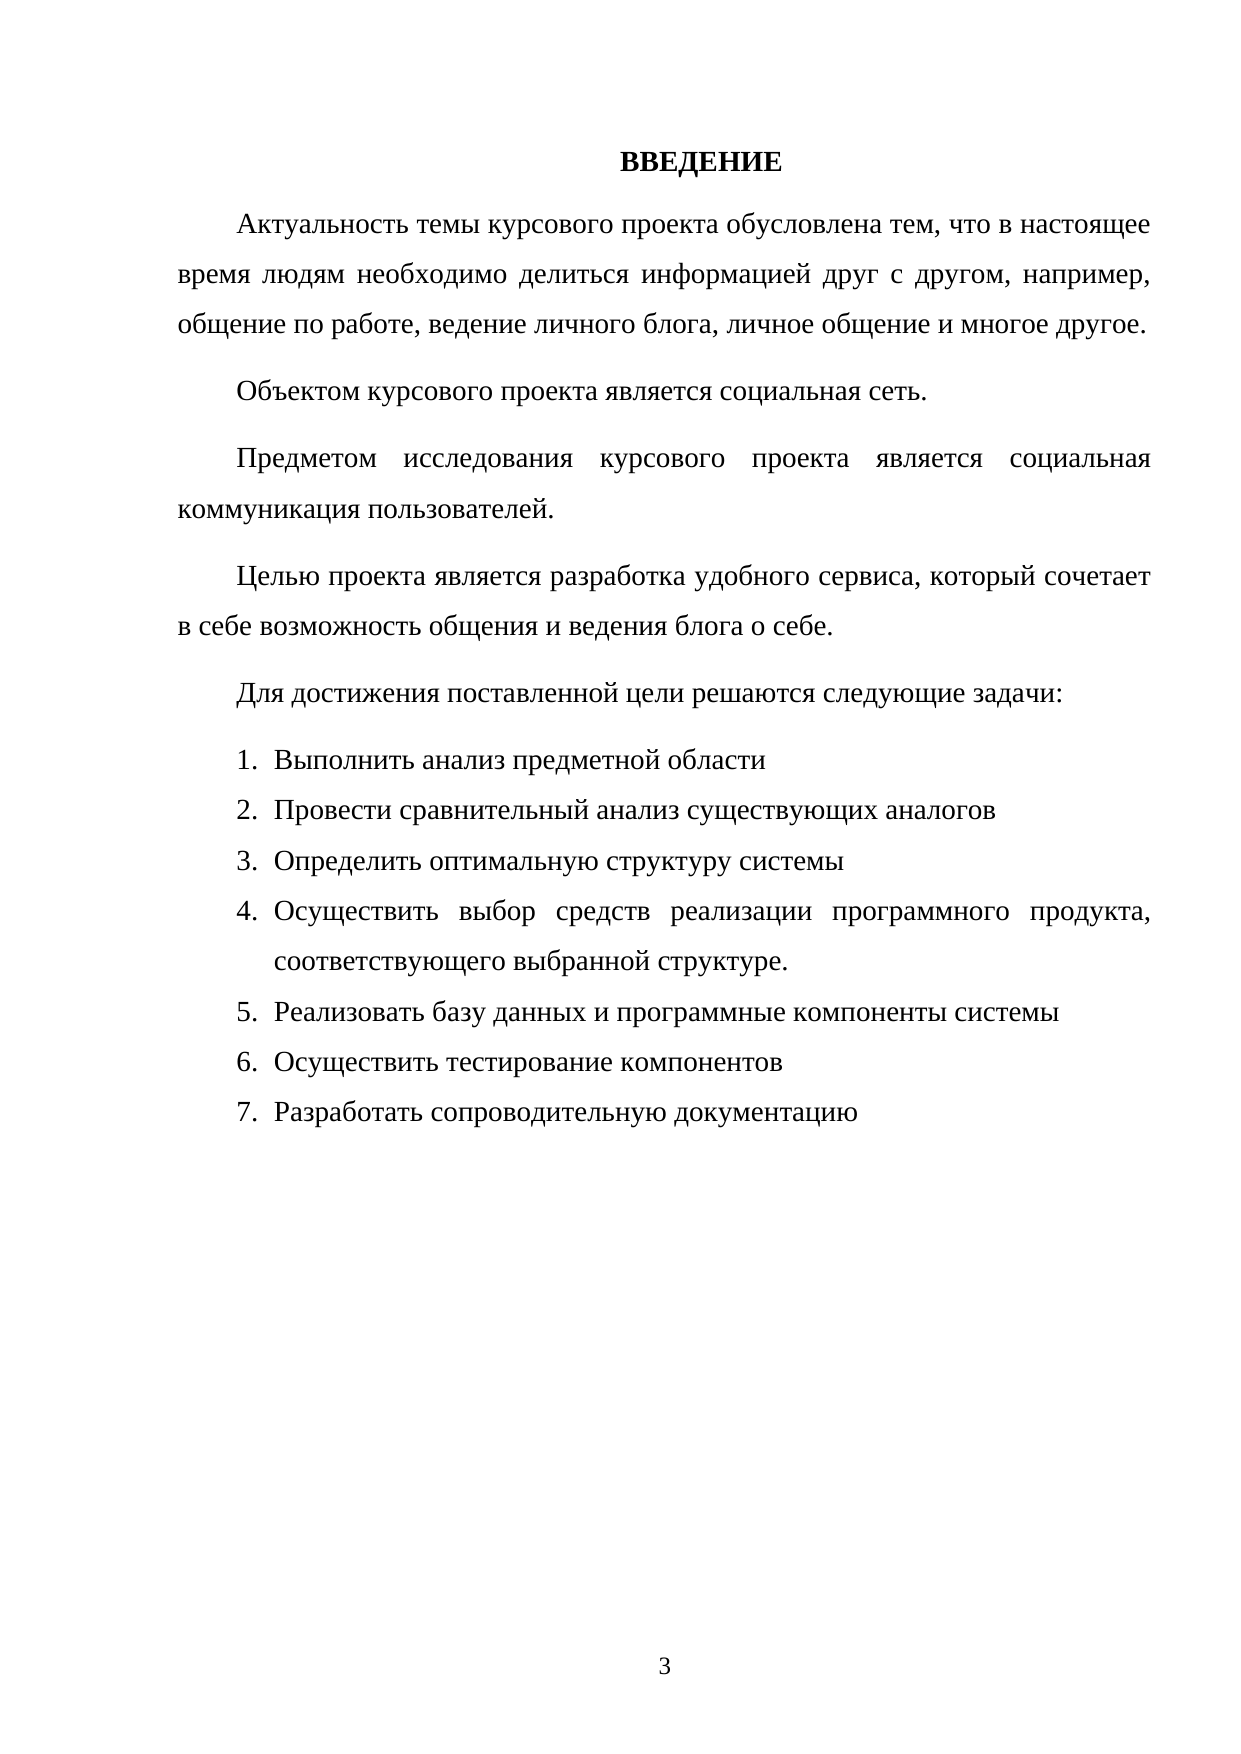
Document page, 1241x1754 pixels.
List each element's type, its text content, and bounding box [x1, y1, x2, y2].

text Целью проекта является разработка удобного сервиса, который сочетает в себе возможность общения и ведения блога о себе. [177, 558, 1152, 642]
list Провести сравнительный анализ существующих аналогов [236, 792, 1152, 826]
text Объектом курсового проекта является социальная сеть. [177, 373, 1152, 407]
list Осуществить тестирование компонентов [236, 1044, 1152, 1077]
text Актуальность темы курсового проекта обусловлена тем, что в настоящее время людям необходимо делиться информацией друг с другом, например, общение по работе, ведение личного блога, личное общение и многое другое. [177, 206, 1152, 340]
list Определить оптимальную структуру системы [236, 843, 1152, 876]
list Реализовать базу данных и программные компоненты системы [236, 994, 1152, 1027]
text Предметом исследования курсового проекта является социальная коммуникация пользователей. [177, 441, 1152, 524]
list Выполнить анализ предметной области [236, 742, 1152, 776]
text Для достижения поставленной цели решаются следующие задачи: [177, 675, 1152, 709]
subtitle ВВЕДЕНИЕ [177, 144, 1152, 177]
list Разработать сопроводительную документацию [236, 1094, 1152, 1128]
list Осуществить выбор средств реализации программного продукта, соответствующего выбранной структуре. [236, 893, 1152, 977]
